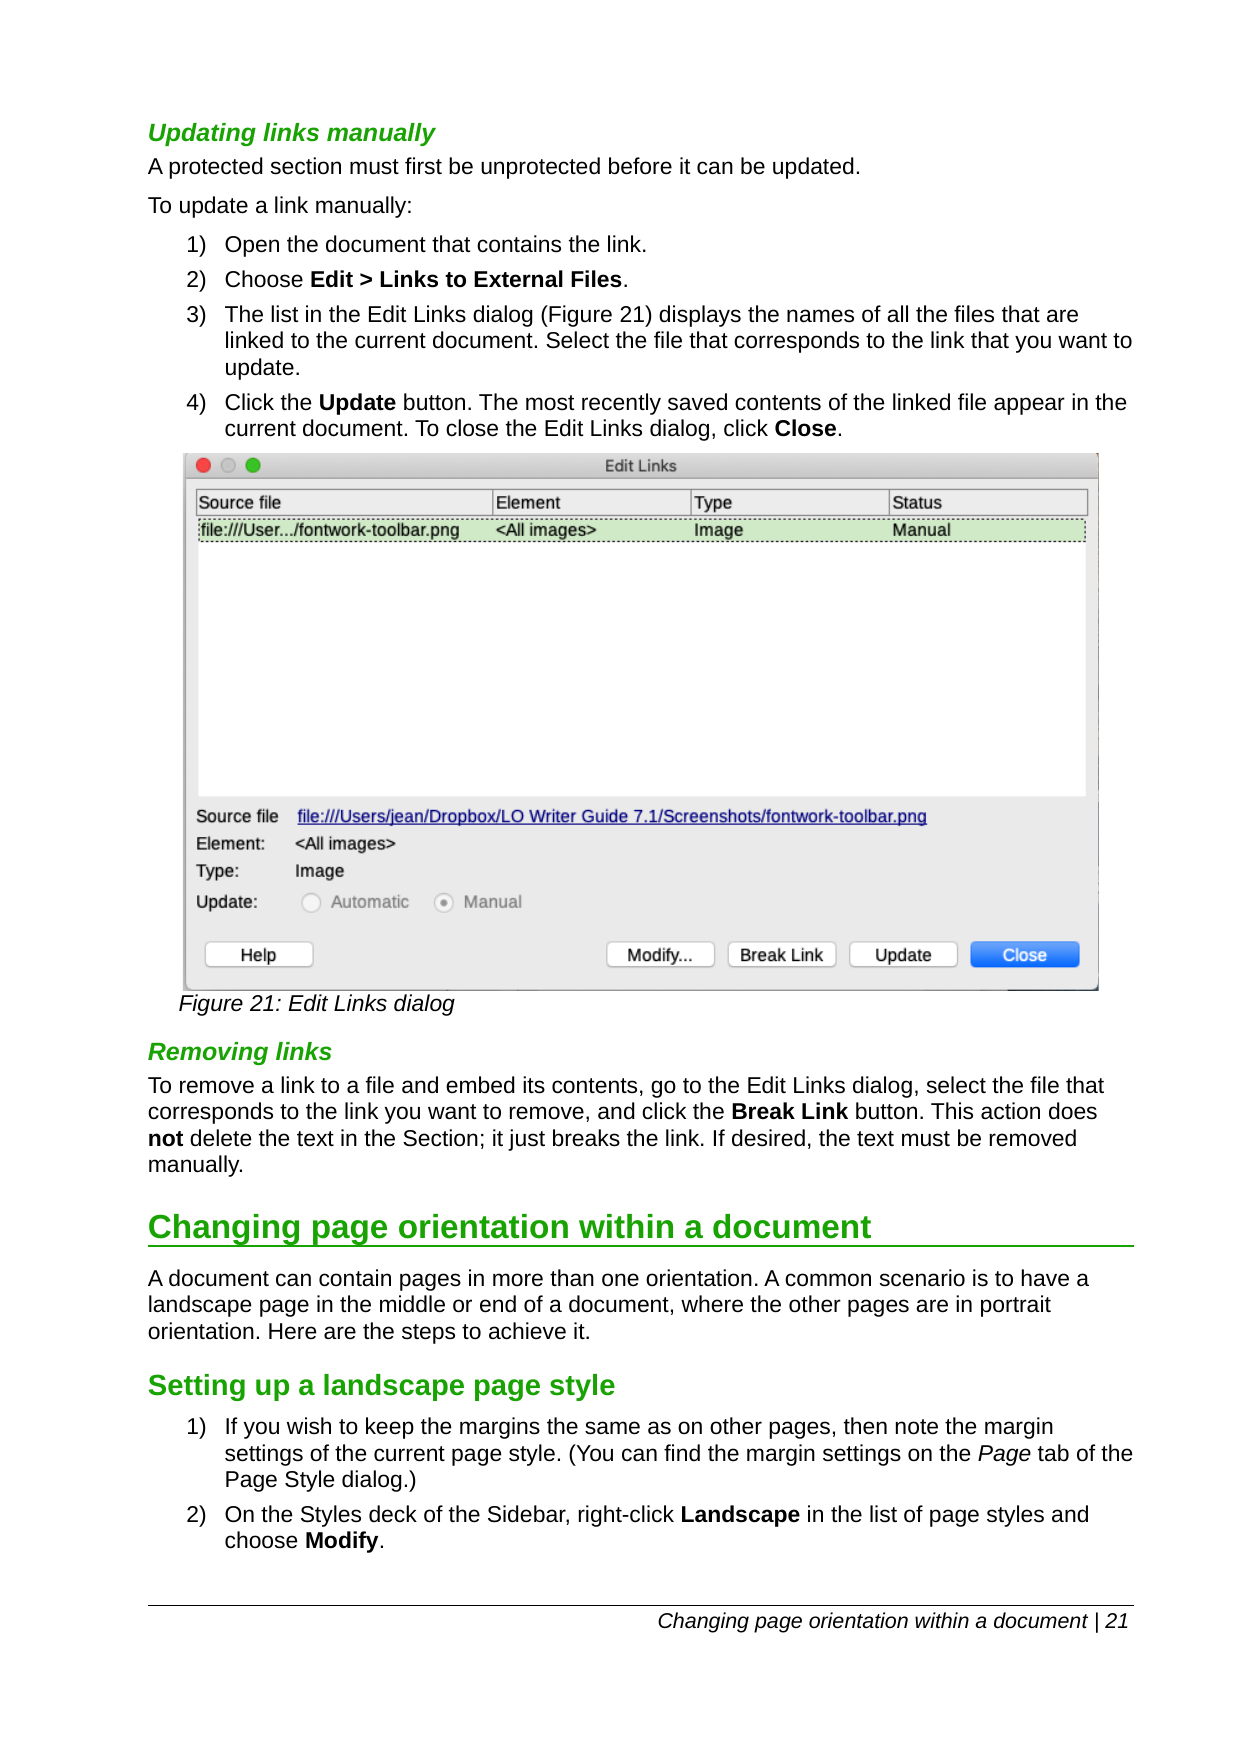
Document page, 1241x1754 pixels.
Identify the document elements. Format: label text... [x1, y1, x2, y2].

list On the Styles deck of the Sidebar, right-click Landscape in the list of page styles and choose Modify. [207, 1501, 1134, 1554]
subtitle Updating links manually [148, 118, 1134, 147]
list A protected section must first be unprotected before it can be updated. [148, 153, 1134, 179]
text To remove a link to a file and embed its contents, go to the Edit Links dialog, select the file that corresponds to the link you want to remove, and click the Break Link button. This action does not delete the text in the Section; it just breaks the link. If desired, the text must be removed manually. [148, 1072, 1134, 1177]
list To update a link manually: [148, 192, 1134, 218]
list The list in the Edit Links dialog (Figure 21) displays the names of all the files that are linked to the current document. Select the file that corresponds to the link that you want to update. [207, 301, 1134, 380]
list If you wish to keep the margins the same as on other pages, then note the margin settings of the current page style. (You can find the margin settings on the Page tab of the Page Style dialog.) [207, 1413, 1134, 1492]
list Choose Edit > Links to External Files. [207, 266, 1134, 292]
list Click the Update button. The most recently saved contents of the linked file appear in the current document. To close the Edit Links dialog, click Close. [207, 389, 1134, 442]
subtitle Changing page orientation within a document [148, 1207, 1134, 1245]
picture [182, 453, 1099, 991]
text Figure 21: Edit Links dialog [178, 453, 1103, 1017]
subtitle Setting up a landscape page style [148, 1368, 1134, 1401]
list Open the document that contains the link. [207, 231, 1134, 257]
subtitle Removing links [148, 1037, 1134, 1066]
text A document can contain pages in more than one orientation. A common scenario is to have a landscape page in the middle or end of a document, where the other pages are in portrait orientation. Here are the steps to achieve it. [148, 1265, 1134, 1344]
